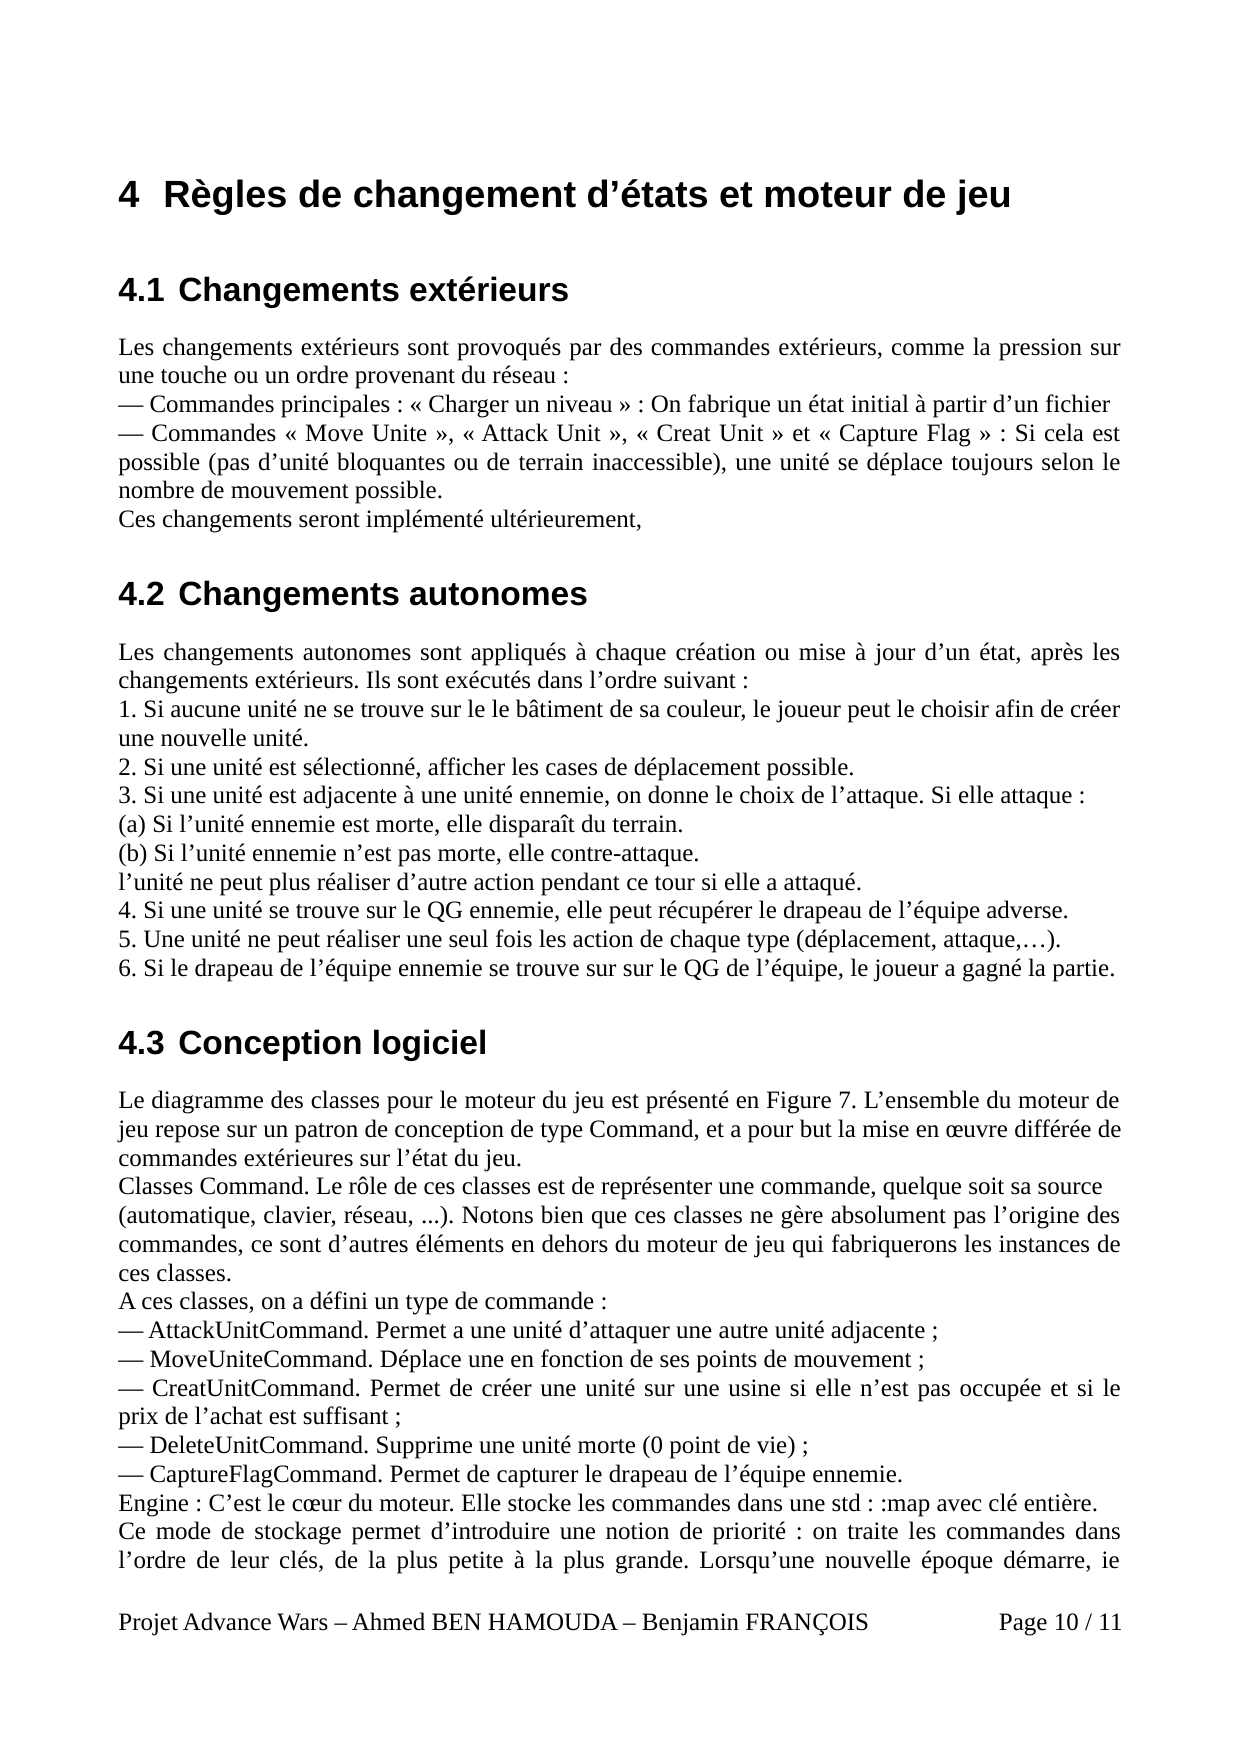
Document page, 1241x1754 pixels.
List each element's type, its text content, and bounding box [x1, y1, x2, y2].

text — DeleteUnitCommand. Supprime une unité morte (0 point de vie) ; [118, 1430, 1122, 1459]
text Engine : C’est le cœur du moteur. Elle stocke les commandes dans une std : :map avec clé entière. [118, 1488, 1122, 1516]
text 1. Si aucune unité ne se trouve sur le le bâtiment de sa couleur, le joueur peut le choisir afin de créer une nouvelle unité. [118, 694, 1122, 752]
text 4. Si une unité se trouve sur le QG ennemie, elle peut récupérer le drapeau de l’équipe adverse. [118, 895, 1122, 924]
text — AttackUnitCommand. Permet a une unité d’attaquer une autre unité adjacente ; [118, 1315, 1122, 1344]
text Ce mode de stockage permet d’introduire une notion de priorité : on traite les commandes dans l’ordre de leur clés, de la plus petite à la plus grande. Lorsqu’une nouvelle époque démarre, ie [118, 1516, 1122, 1574]
text 6. Si le drapeau de l’équipe ennemie se trouve sur sur le QG de l’équipe, le joueur a gagné la partie. [118, 953, 1122, 982]
text — MoveUniteCommand. Déplace une en fonction de ses points de mouvement ; [118, 1344, 1122, 1373]
text A ces classes, on a défini un type de commande : [118, 1286, 1122, 1315]
text (automatique, clavier, réseau, ...). Notons bien que ces classes ne gère absolument pas l’origine des commandes, ce sont d’autres éléments en dehors du moteur de jeu qui fabriquerons les instances de ces classes. [118, 1200, 1122, 1286]
text 2. Si une unité est sélectionné, afficher les cases de déplacement possible. [118, 752, 1122, 780]
text Classes Command. Le rôle de ces classes est de représenter une commande, quelque soit sa source [118, 1171, 1122, 1200]
text — CaptureFlagCommand. Permet de capturer le drapeau de l’équipe ennemie. [118, 1459, 1122, 1488]
subtitle Règles de changement d’états et moteur de jeu [118, 172, 1122, 216]
text (b) Si l’unité ennemie n’est pas morte, elle contre-attaque. [118, 838, 1122, 867]
text 5. Une unité ne peut réaliser une seul fois les action de chaque type (déplacement, attaque,…). [118, 924, 1122, 953]
text Les changements extérieurs sont provoqués par des commandes extérieurs, comme la pression sur une touche ou un ordre provenant du réseau : [118, 332, 1122, 389]
text Le diagramme des classes pour le moteur du jeu est présenté en Figure 7. L’ensemble du moteur de jeu repose sur un patron de conception de type Command, et a pour but la mise en œuvre différée de commandes extérieures sur l’état du jeu. [118, 1085, 1122, 1171]
subtitle Changements autonomes [118, 574, 1122, 613]
text — Commandes principales : « Charger un niveau » : On fabrique un état initial à partir d’un fichier [118, 389, 1122, 418]
text Les changements autonomes sont appliqués à chaque création ou mise à jour d’un état, après les changements extérieurs. Ils sont exécutés dans l’ordre suivant : [118, 637, 1122, 694]
subtitle Conception logiciel [118, 1023, 1122, 1062]
subtitle Changements extérieurs [118, 269, 1122, 308]
text — Commandes « Move Unite », « Attack Unit », « Creat Unit » et « Capture Flag » : Si cela est possible (pas d’unité bloquantes ou de terrain inaccessible), une unité se déplace toujours selon le nombre de mouvement possible. [118, 418, 1122, 504]
text Ces changements seront implémenté ultérieurement, [118, 504, 1122, 533]
text — CreatUnitCommand. Permet de créer une unité sur une usine si elle n’est pas occupée et si le prix de l’achat est suffisant ; [118, 1373, 1122, 1430]
text 3. Si une unité est adjacente à une unité ennemie, on donne le choix de l’attaque. Si elle attaque : [118, 780, 1122, 809]
text (a) Si l’unité ennemie est morte, elle disparaît du terrain. [118, 809, 1122, 838]
text l’unité ne peut plus réaliser d’autre action pendant ce tour si elle a attaqué. [118, 867, 1122, 895]
